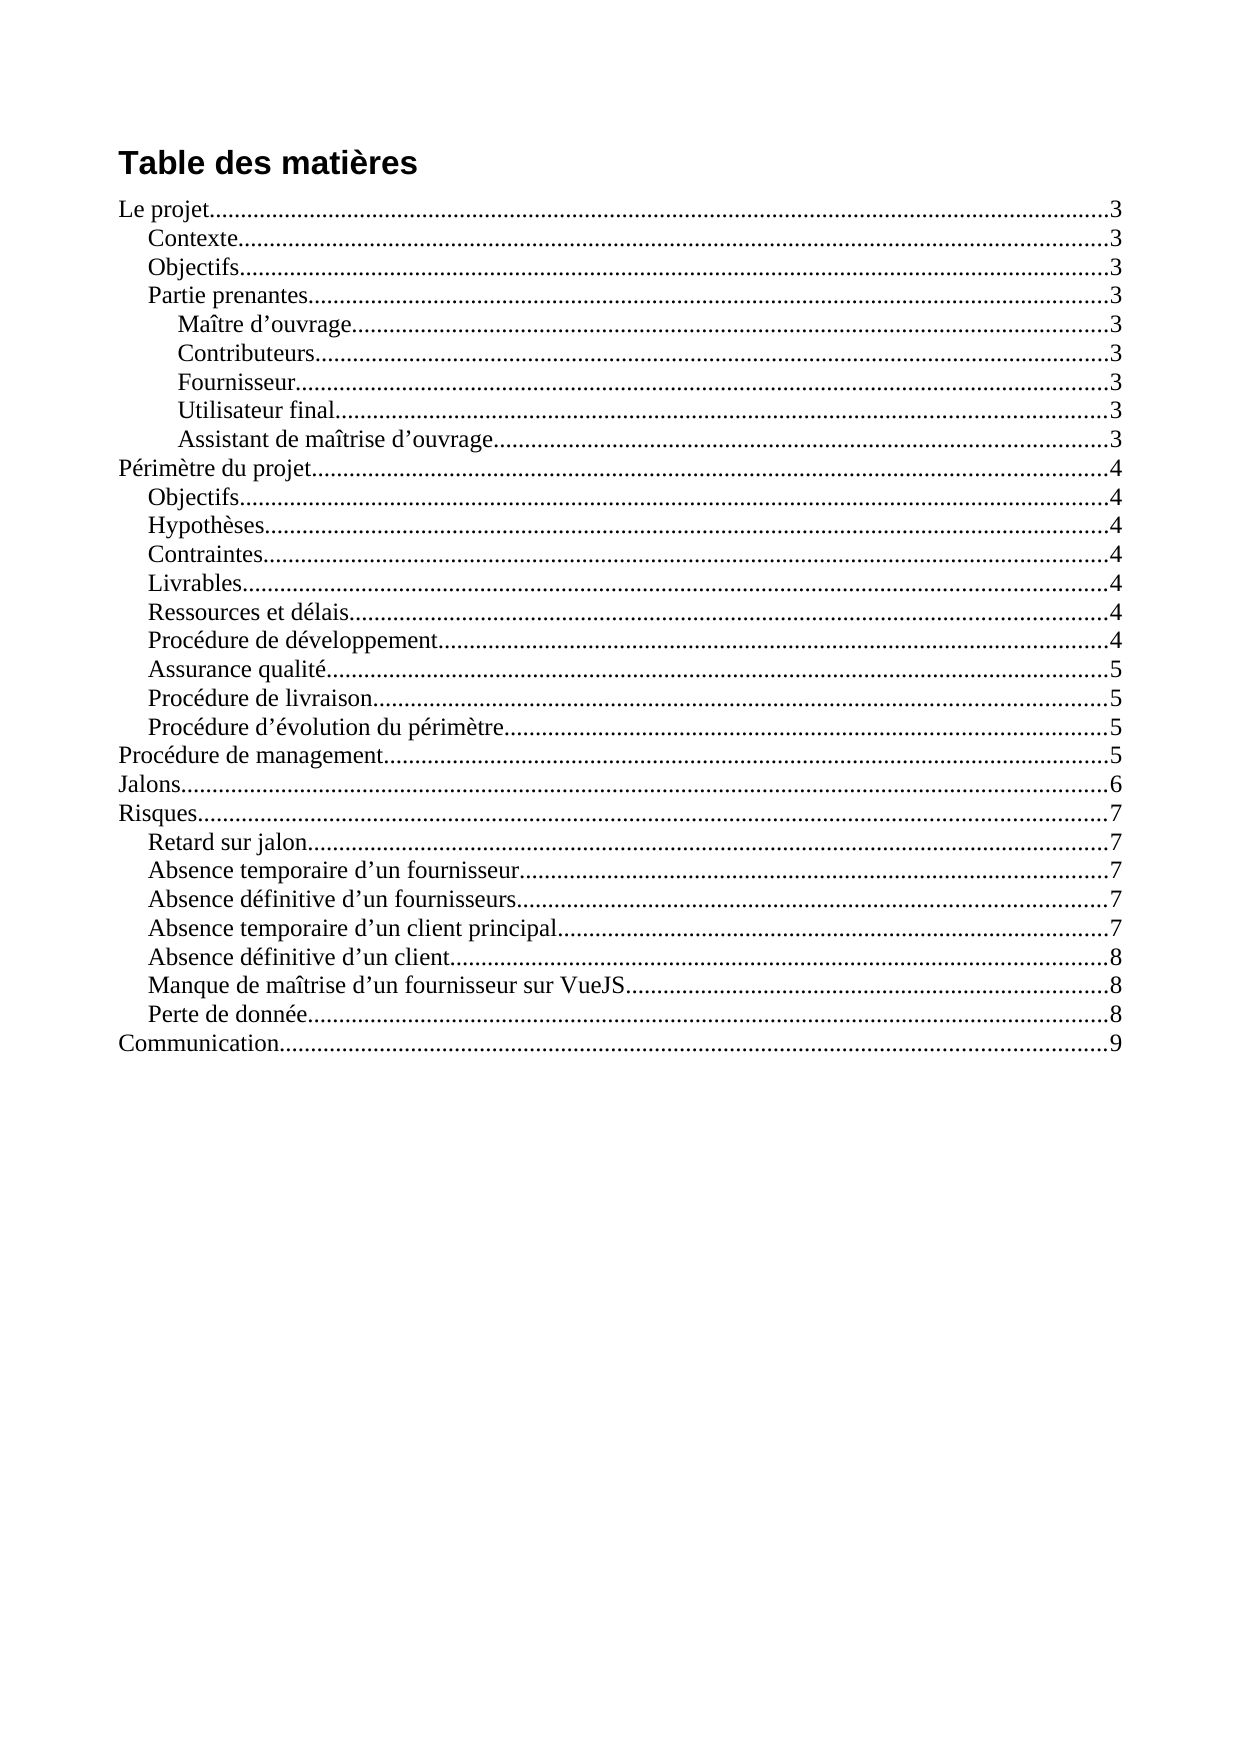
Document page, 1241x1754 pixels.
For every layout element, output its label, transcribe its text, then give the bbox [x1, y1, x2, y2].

text Perte de donnée 8 [148, 999, 1122, 1028]
text Procédure de management 5 [118, 740, 1122, 769]
text Procédure de développement 4 [148, 625, 1122, 654]
text Absence temporaire d’un client principal 7 [148, 913, 1122, 942]
text Absence définitive d’un client 8 [148, 942, 1122, 970]
text Risques 7 [118, 798, 1122, 827]
text Retard sur jalon 7 [148, 827, 1122, 855]
text Le projet 3 [118, 194, 1122, 223]
text Fournisseur 3 [177, 367, 1122, 395]
text Absence définitive d’un fournisseurs 7 [148, 884, 1122, 913]
text Maître d’ouvrage 3 [177, 309, 1122, 338]
text Utilisateur final 3 [177, 395, 1122, 424]
text Jalons 6 [118, 769, 1122, 798]
subtitle Table des matières [118, 143, 1122, 182]
text Manque de maîtrise d’un fournisseur sur VueJS 8 [148, 970, 1122, 999]
text Communication 9 [118, 1028, 1122, 1057]
text Partie prenantes 3 [148, 280, 1122, 309]
text Procédure de livraison 5 [148, 683, 1122, 712]
text Contributeurs 3 [177, 338, 1122, 367]
text Contexte 3 [148, 223, 1122, 252]
text Contraintes 4 [148, 539, 1122, 568]
text Hypothèses 4 [148, 510, 1122, 539]
text Assurance qualité 5 [148, 654, 1122, 683]
text Périmètre du projet 4 [118, 453, 1122, 482]
text Objectifs 4 [148, 482, 1122, 510]
text Ressources et délais 4 [148, 597, 1122, 625]
text Procédure d’évolution du périmètre 5 [148, 712, 1122, 740]
text Absence temporaire d’un fournisseur 7 [148, 855, 1122, 884]
text Livrables 4 [148, 568, 1122, 597]
text Objectifs 3 [148, 252, 1122, 280]
text Assistant de maîtrise d’ouvrage 3 [177, 424, 1122, 453]
